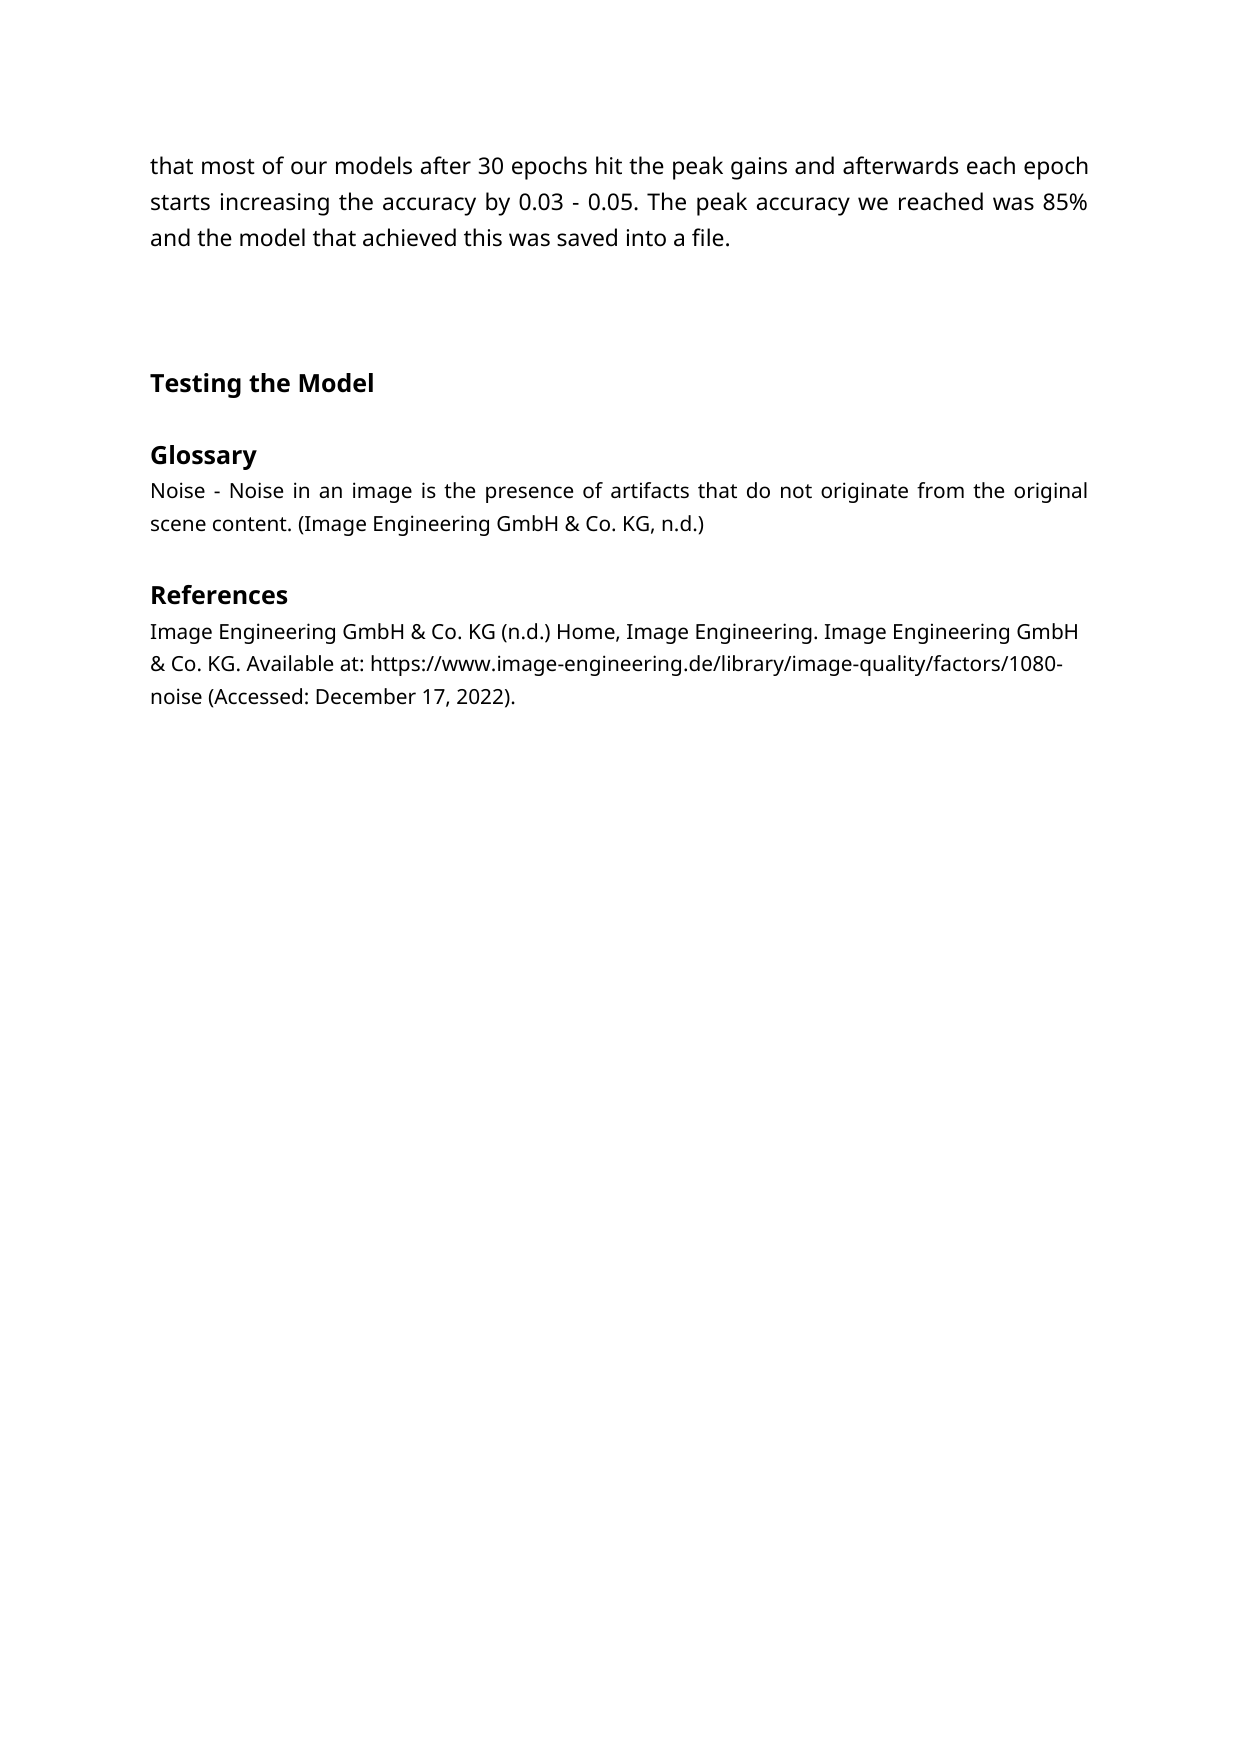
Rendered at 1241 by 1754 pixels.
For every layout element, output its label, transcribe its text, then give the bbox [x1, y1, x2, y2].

text Image Engineering GmbH & Co. KG (n.d.) Home, Image Engineering. Image Engineering GmbH & Co. KG. Available at: https://www.image-engineering.de/library/image-quality/factors/1080-noise (Accessed: December 17, 2022). [150, 617, 1090, 711]
text References [150, 578, 1090, 612]
text Glossary [150, 437, 1090, 471]
text Testing the Model [150, 366, 1090, 400]
text Noise - Noise in an image is the presence of artifacts that do not originate from the original scene content. (Image Engineering GmbH & Co. KG, n.d.) [150, 477, 1090, 538]
text that most of our models after 30 epochs hit the peak gains and afterwards each epoch starts increasing the accuracy by 0.03 - 0.05. The peak accuracy we reached was 85% and the model that achieved this was saved into a file. [150, 150, 1090, 253]
